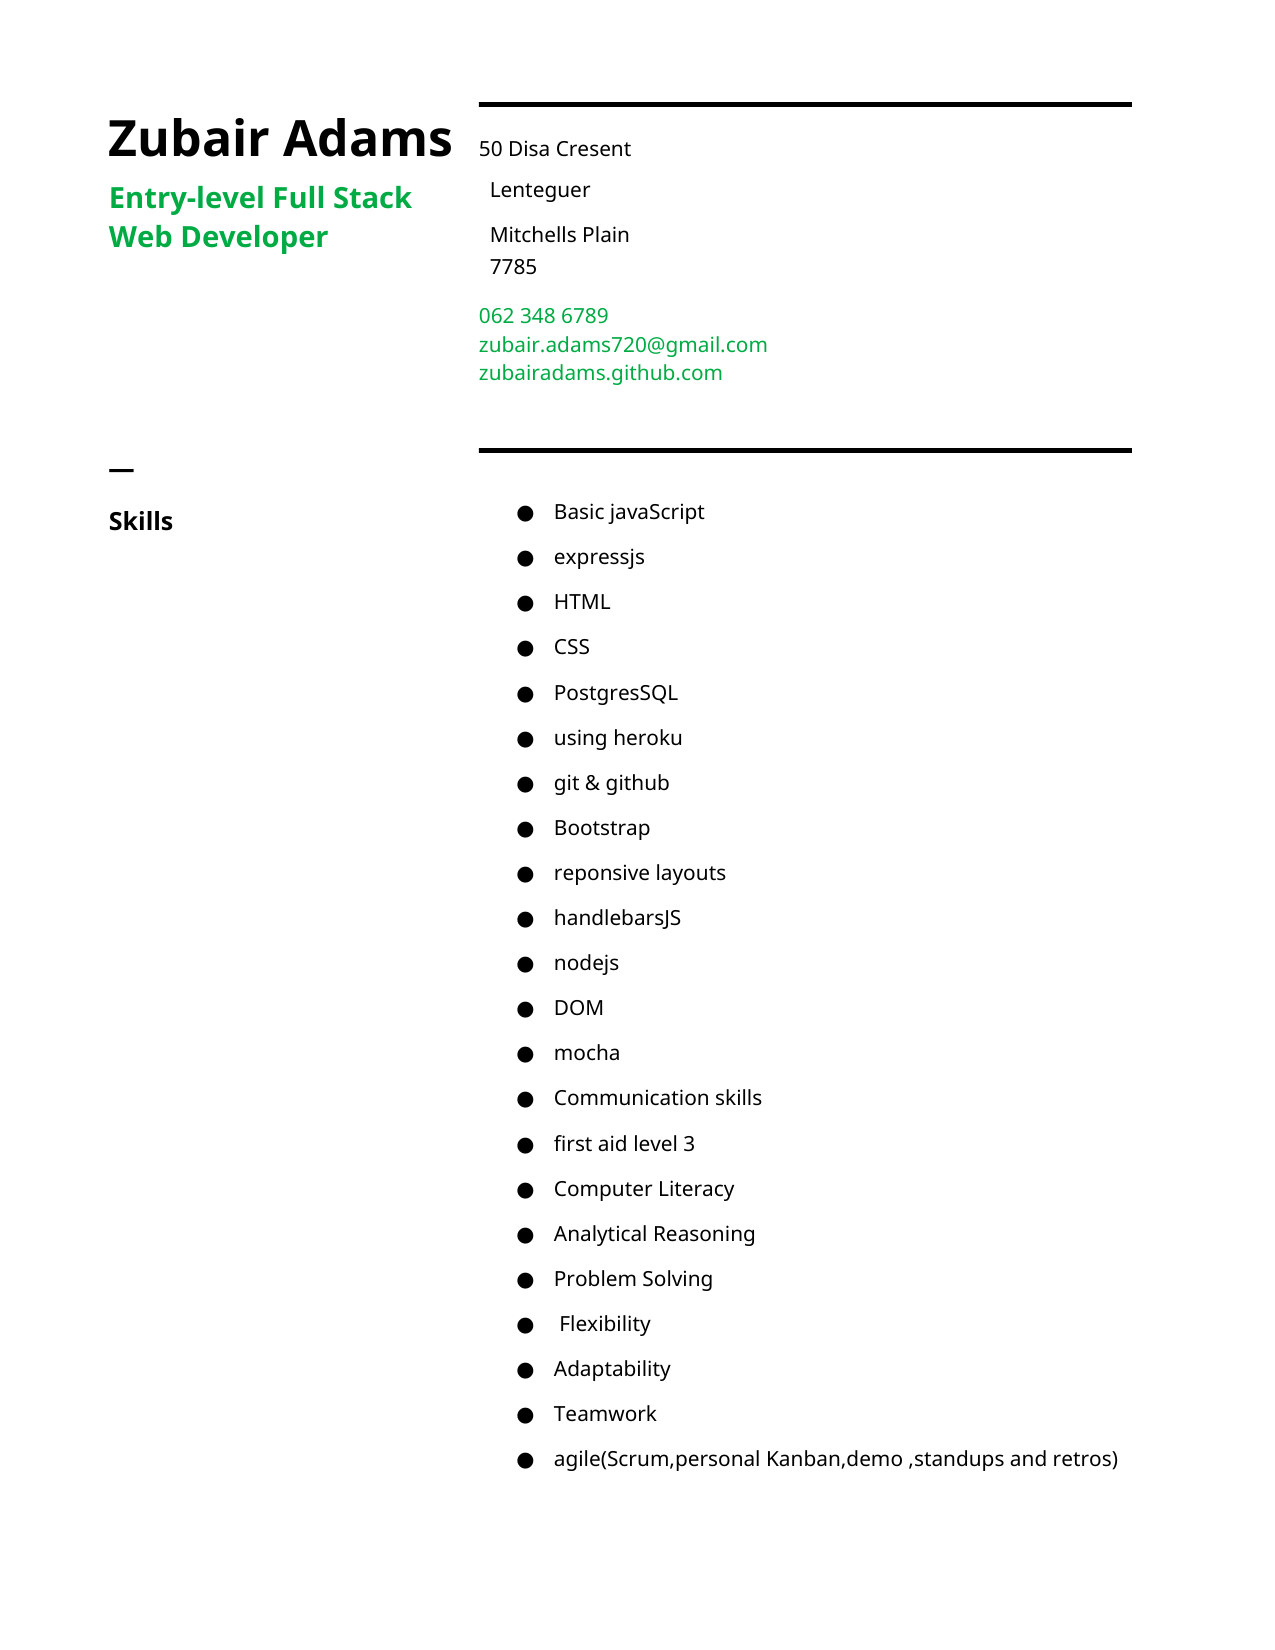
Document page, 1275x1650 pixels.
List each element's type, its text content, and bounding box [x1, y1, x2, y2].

table_cell Basic javaScript expressjs HTML CSS PostgresSQL using heroku git & github Bootstrap reponsive layouts handlebarsJS nodejs DOM mocha Communication skills first aid level 3 Computer Literacy Analytical Reasoning Problem Solving Flexibility Adaptability Teamwork agile(Scrum,personal Kanban,demo ,standups and retros) [468, 426, 1151, 1528]
table_header 50 Disa Cresent Lenteguer Mitchells Plain 7785 062 348 6789 zubair.adams720@gmail.com zubairadams.github.com [468, 92, 1151, 426]
picture [478, 102, 1132, 107]
picture [478, 448, 1132, 453]
table_cell ㅡ Skills [101, 426, 468, 1528]
table_header Zubair Adams Entry-level Full Stack Web Developer [101, 92, 468, 426]
